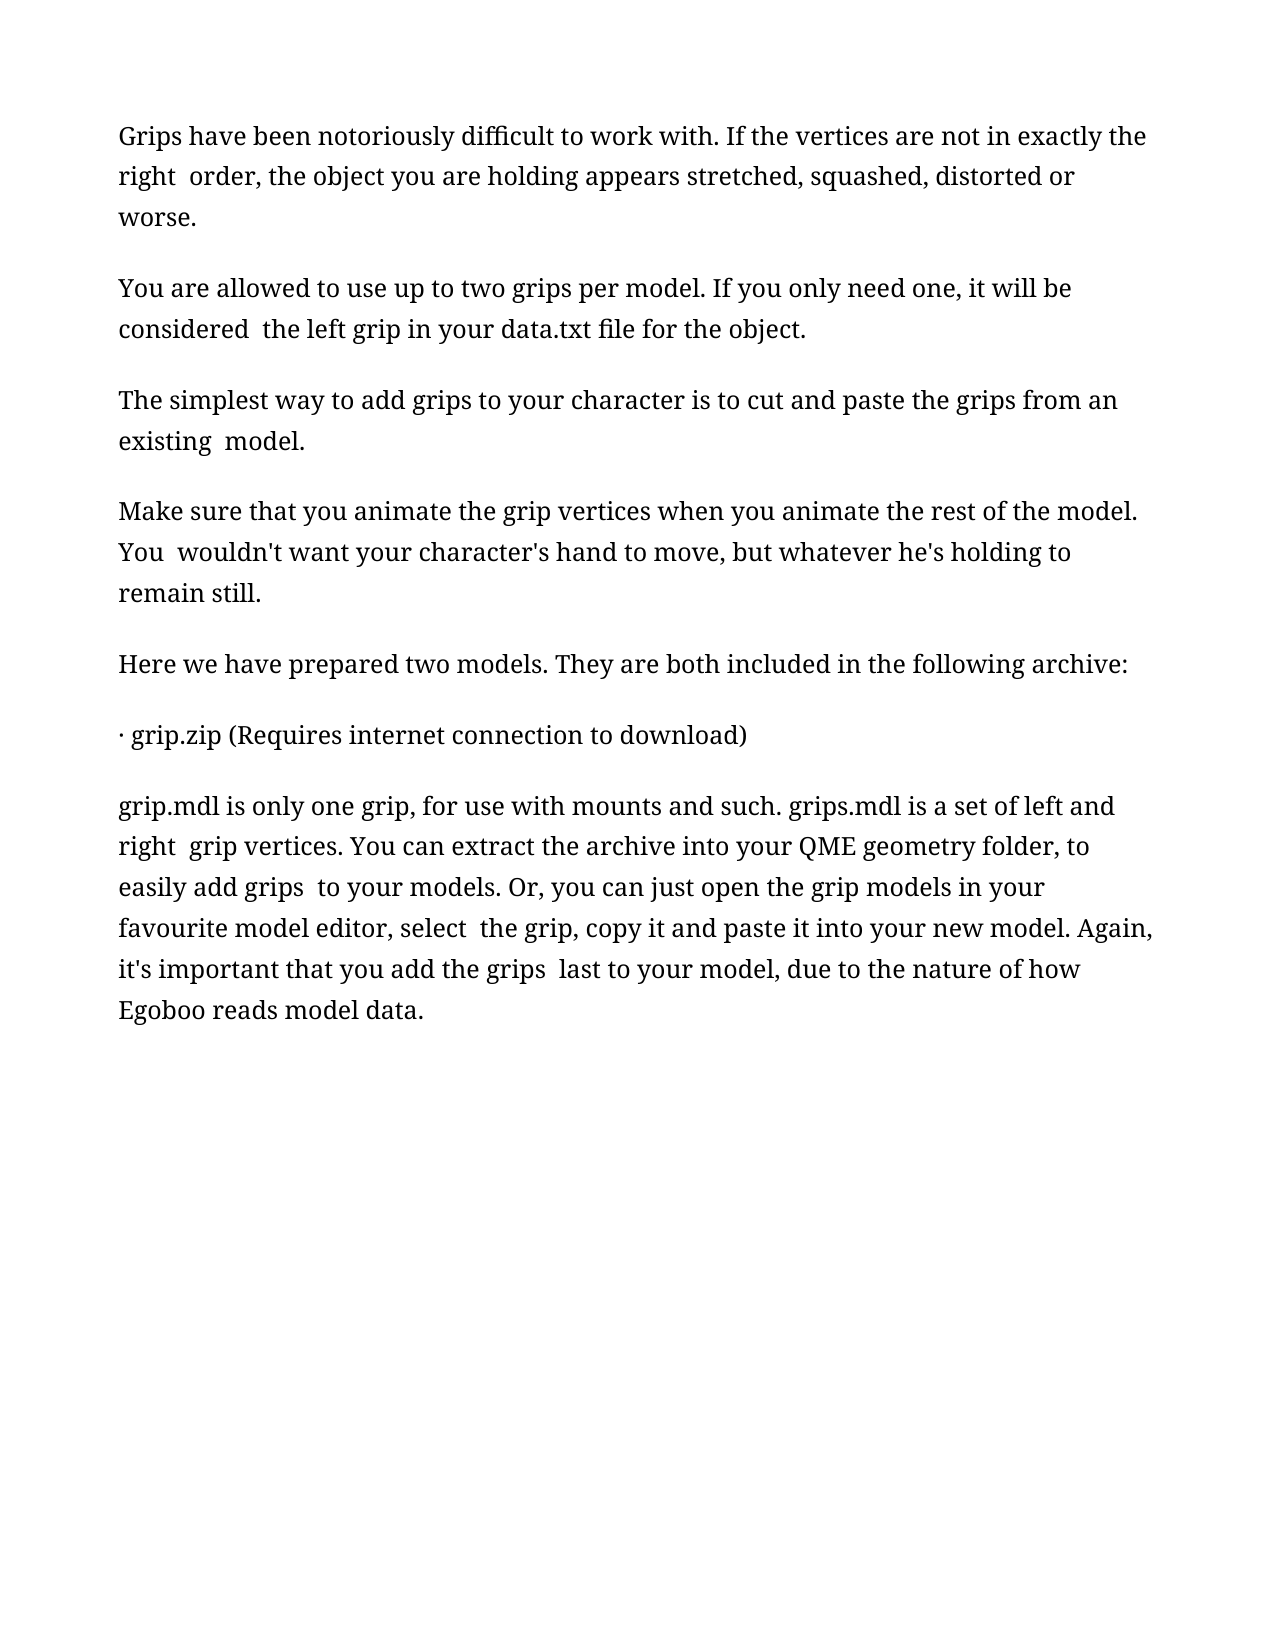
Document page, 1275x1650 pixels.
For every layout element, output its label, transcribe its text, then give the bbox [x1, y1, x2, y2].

text Grips have been notoriously difficult to work with. If the vertices are not in exactly the right order, the object you are holding appears stretched, squashed, distorted or worse. [118, 118, 1157, 234]
text Make sure that you animate the grip vertices when you animate the rest of the model. You wouldn't want your character's hand to move, but whatever he's holding to remain still. [118, 494, 1157, 610]
text Here we have prepared two models. They are both included in the following archive: [118, 646, 1157, 681]
text grip.mdl is only one grip, for use with mounts and such. grips.mdl is a set of left and right grip vertices. You can extract the archive into your QME geometry folder, to easily add grips to your models. Or, you can just open the grip models in your favourite model editor, select the grip, copy it and paste it into your new model. Again, it's important that you add the grips last to your model, due to the nature of how Egoboo reads model data. [118, 788, 1157, 1026]
text The simplest way to add grips to your character is to cut and paste the grips from an existing model. [118, 382, 1157, 457]
text · grip.zip (Requires internet connection to download) [118, 717, 1157, 751]
text You are allowed to use up to two grips per model. If you only need one, it will be considered the left grip in your data.txt file for the object. [118, 271, 1157, 346]
